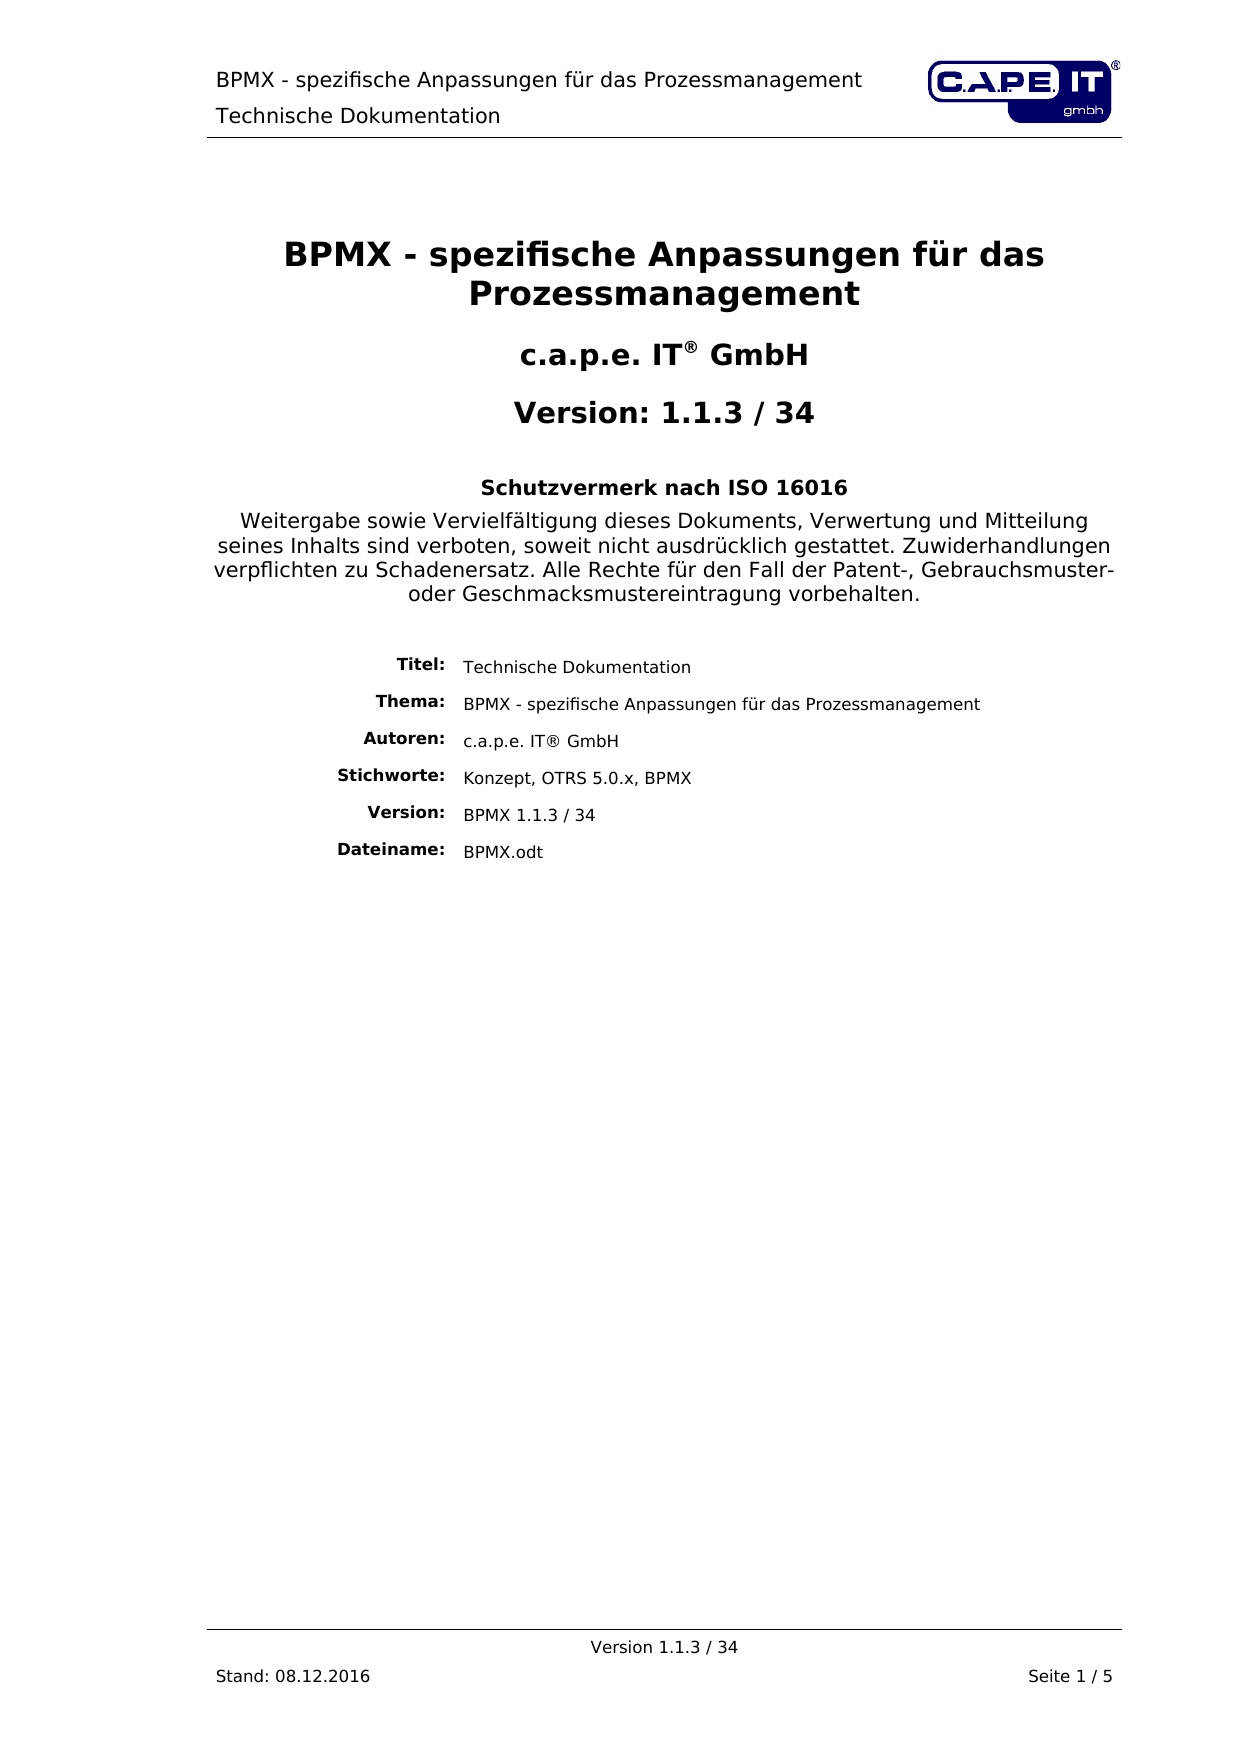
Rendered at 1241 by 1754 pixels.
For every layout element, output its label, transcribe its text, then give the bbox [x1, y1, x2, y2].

subtitle BPMX - spezifische Anpassungen für das Prozessmanagement [207, 235, 1122, 313]
text Schutzvermerk nach ISO 16016 [207, 476, 1122, 501]
table_cell BPMX - spezifische Anpassungen für das Prozessmanagement [451, 686, 1122, 723]
subtitle c.a.p.e. IT® GmbH [207, 338, 1122, 372]
picture [928, 60, 1121, 123]
table_cell Version: [207, 797, 451, 834]
table_cell BPMX.odt [451, 834, 1122, 871]
subtitle Version: 1.1.3 / 34 [207, 397, 1122, 431]
table_cell c.a.p.e. IT® GmbH [451, 723, 1122, 760]
table_header Titel: [207, 649, 451, 686]
table_cell Stichworte: [207, 760, 451, 797]
table_cell BPMX 1.1.3 / 34 [451, 797, 1122, 834]
text Weitergabe sowie Vervielfältigung dieses Dokuments, Verwertung und Mitteilung seines Inhalts sind verboten, soweit nicht ausdrücklich gestattet. Zuwiderhandlungen verpflichten zu Schadenersatz. Alle Rechte für den Fall der Patent-, Gebrauchsmuster- oder Geschmacksmustereintragung vorbehalten. [207, 509, 1122, 607]
table_header Technische Dokumentation [451, 649, 1122, 686]
table_cell Autoren: [207, 723, 451, 760]
table_cell Dateiname: [207, 834, 451, 871]
table_cell Thema: [207, 686, 451, 723]
table_cell Konzept, OTRS 5.0.x, BPMX [451, 760, 1122, 797]
